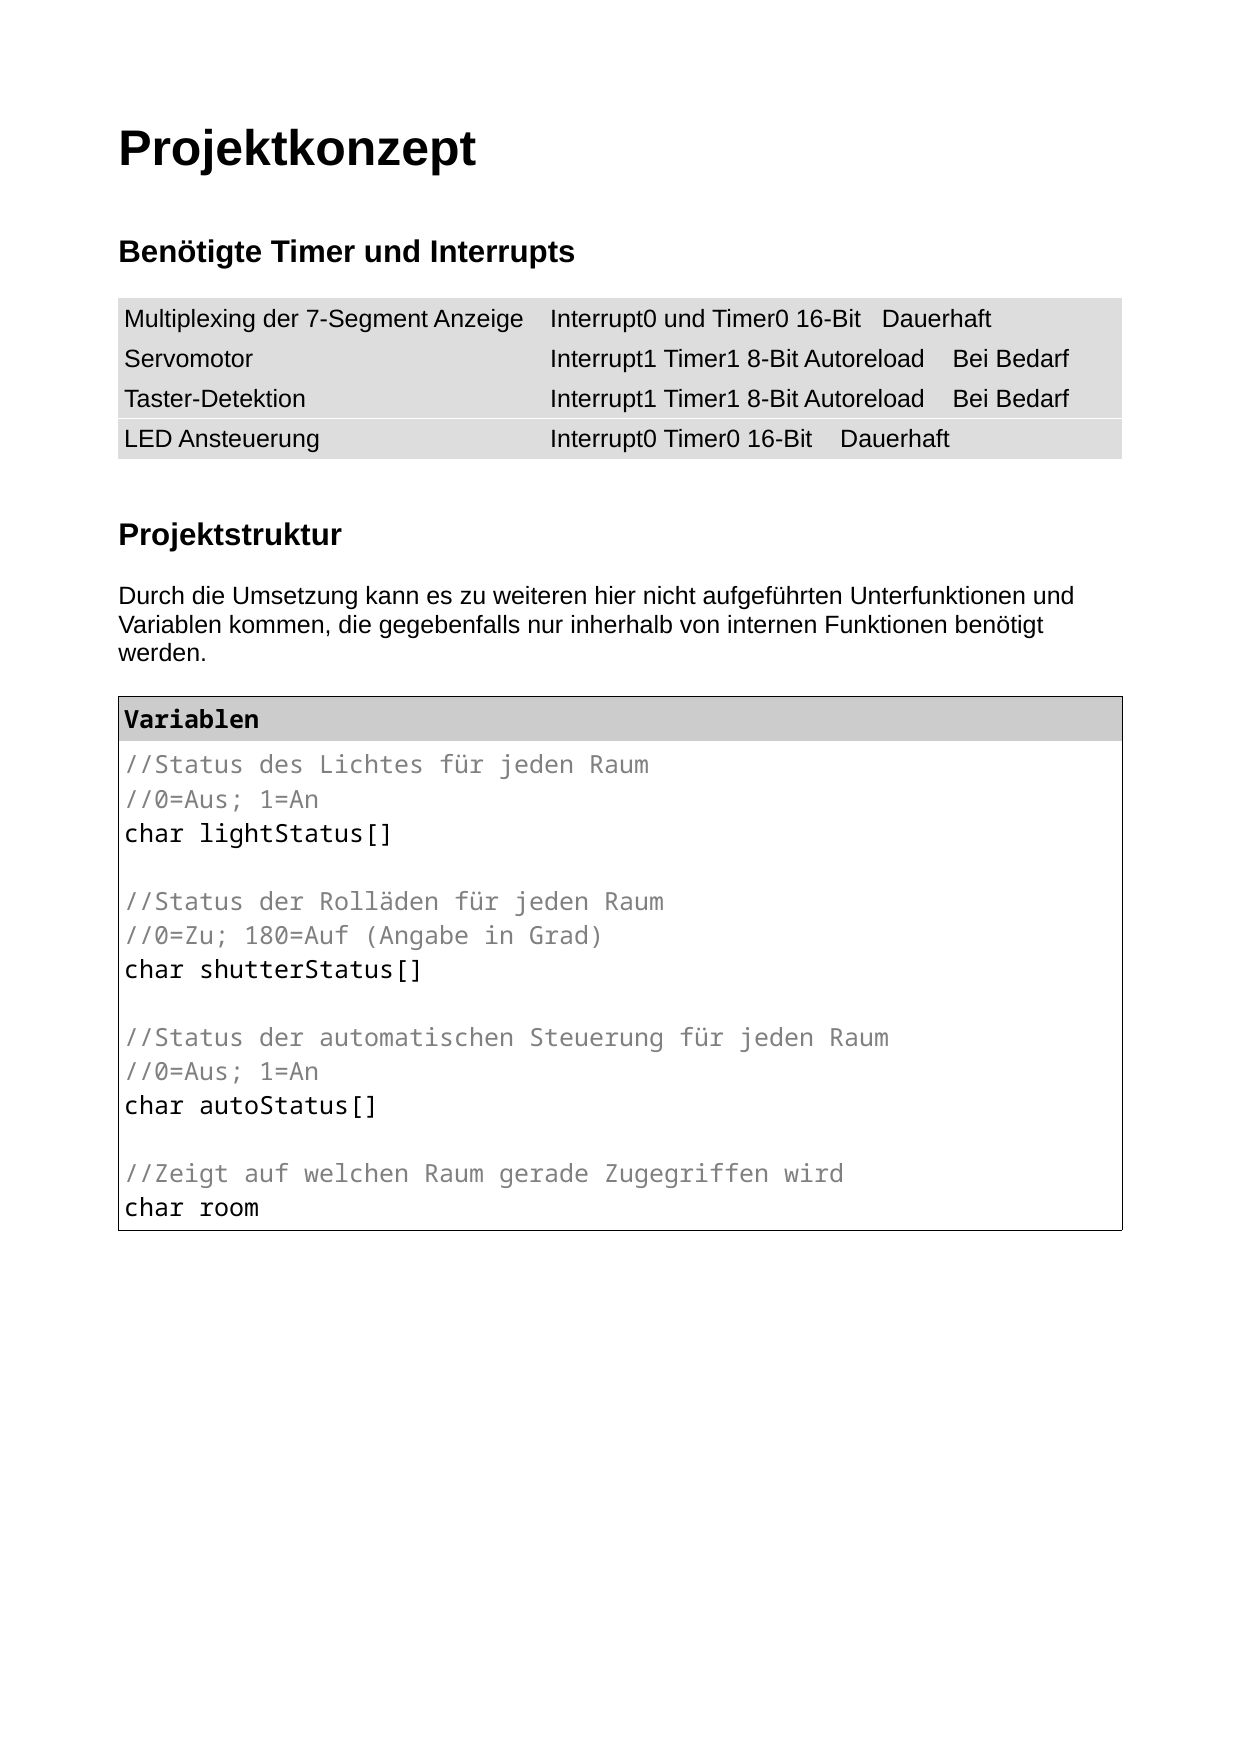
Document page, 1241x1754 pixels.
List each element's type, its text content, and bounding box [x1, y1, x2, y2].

table_header Multiplexing der 7-Segment Anzeige [118, 298, 544, 338]
text Durch die Umsetzung kann es zu weiteren hier nicht aufgeführten Unterfunktionen und Variablen kommen, die gegebenfalls nur inherhalb von internen Funktionen benötigt werden. [118, 581, 1122, 667]
text Benötigte Timer und Interrupts [118, 233, 1122, 269]
table_cell Interrupt1 Timer1 8-Bit Autoreload Bei Bedarf [544, 378, 1122, 418]
table_header Interrupt0 und Timer0 16-Bit Dauerhaft [544, 298, 1122, 338]
table_cell Taster-Detektion [118, 378, 544, 418]
table_cell LED Ansteuerung [118, 419, 544, 459]
table_cell Servomotor [118, 338, 544, 378]
text Projektkonzept [118, 118, 1122, 176]
table_cell //Status des Lichtes für jeden Raum //0=Aus; 1=An char lightStatus[] //Status der Rolläden für jeden Raum //0=Zu; 180=Auf (Angabe in Grad) char shutterStatus[] //Status der automatischen Steuerung für jeden Raum //0=Aus; 1=An char autoStatus[] //Zeigt auf welchen Raum gerade Zugegriffen wird char room [119, 741, 1122, 1230]
text Projektstruktur [118, 516, 1122, 552]
table_cell Interrupt1 Timer1 8-Bit Autoreload Bei Bedarf [544, 338, 1122, 378]
table_header Variablen [119, 697, 1122, 741]
table_cell Interrupt0 Timer0 16-Bit Dauerhaft [544, 419, 1122, 459]
